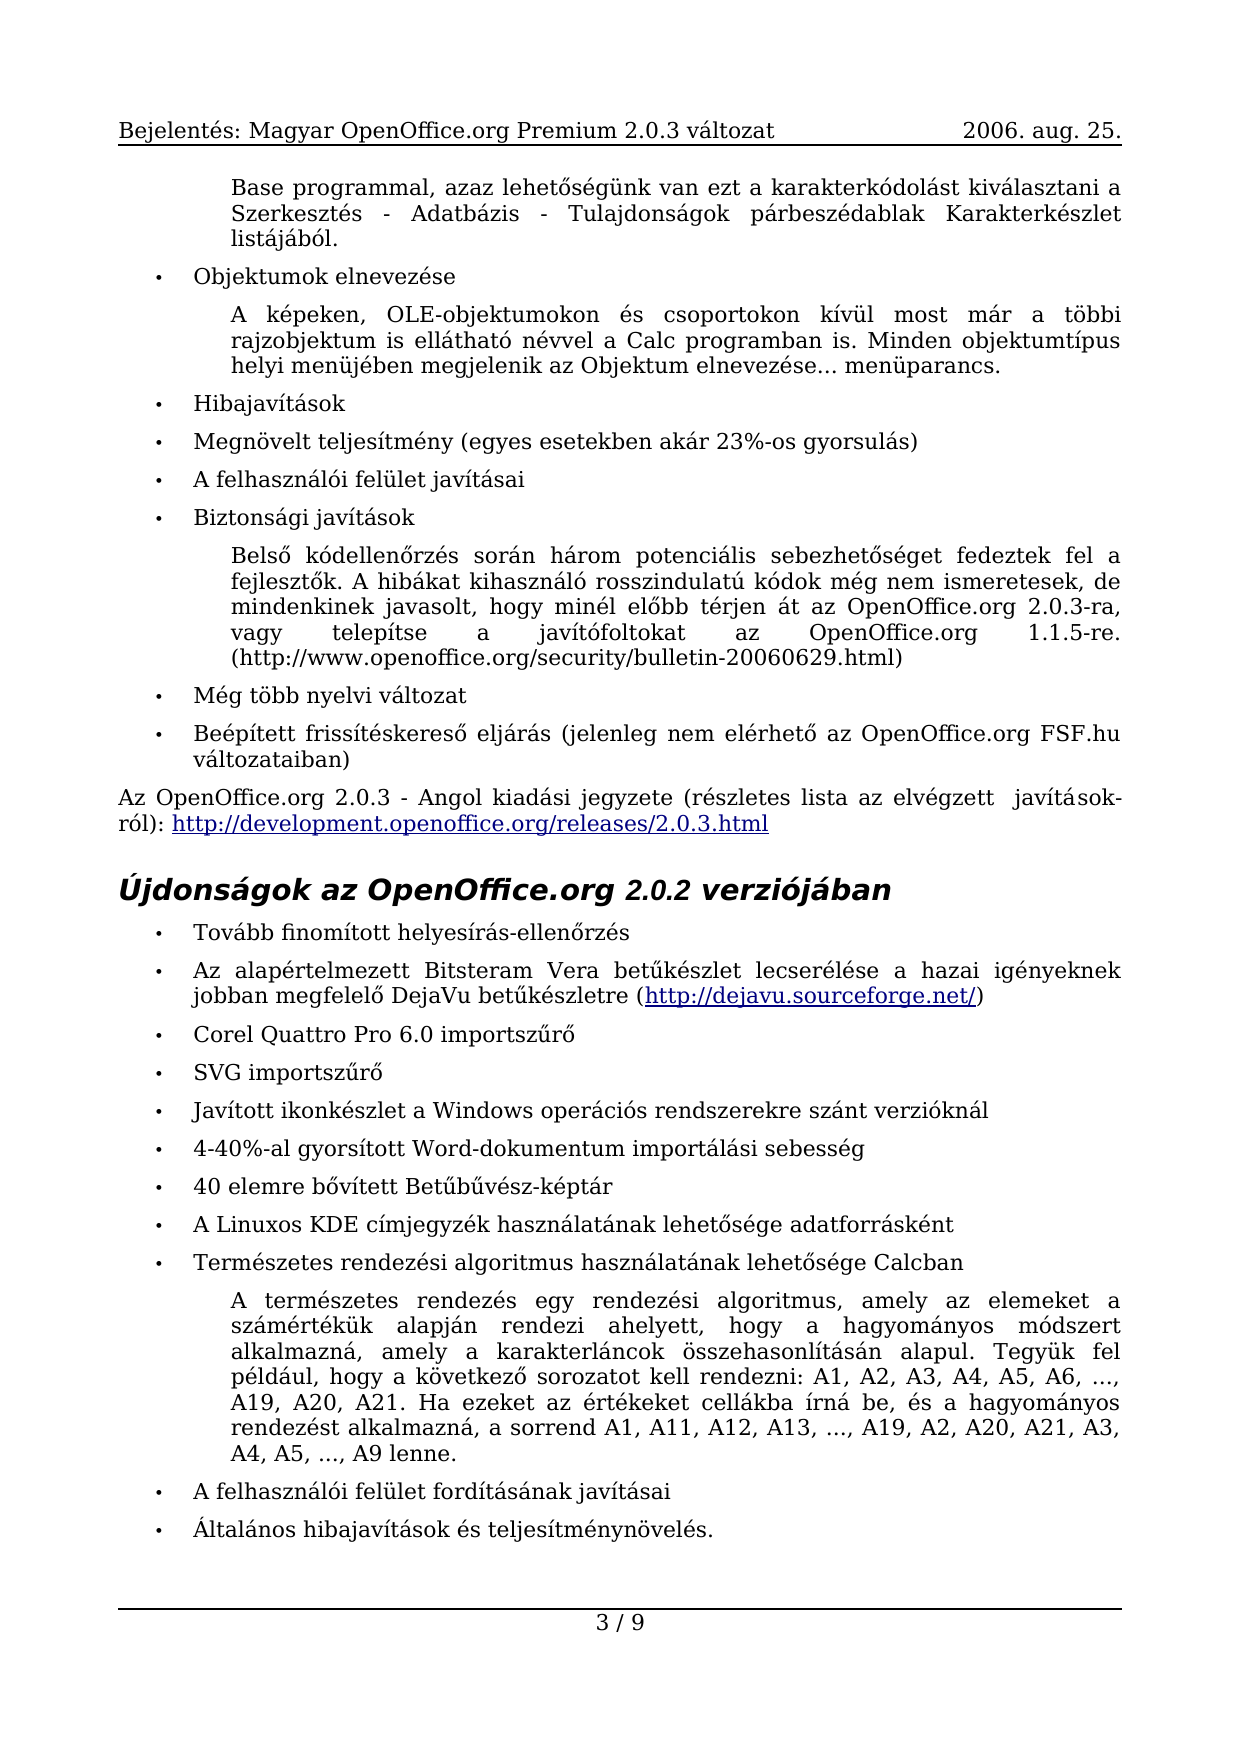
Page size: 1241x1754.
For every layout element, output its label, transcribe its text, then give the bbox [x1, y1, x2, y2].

list Corel Quattro Pro 6.0 importszűrő [156, 1022, 1122, 1047]
list Még több nyelvi változat [156, 683, 1122, 709]
list Az alapértelmezett Bitsteram Vera betűkészlet lecserélése a hazai igényeknek jobban megfelelő DejaVu betűkészletre (http://dejavu.sourceforge.net/) [156, 958, 1122, 1009]
list Tovább finomított helyesírás-ellenőrzés [156, 920, 1122, 946]
text Az OpenOffice.org 2.0.3 - Angol kiadási jegyzete (részletes lista az elvégzett javítá­sok­ról): http://development.openoffice.org/releases/2.0.3.html [118, 785, 1122, 836]
list Természetes rendezési algoritmus használatának lehetősége Calcban [156, 1250, 1122, 1275]
list A felhasználói felület javításai [156, 467, 1122, 493]
list A képeken, OLE-objektumokon és csoportokon kívül most már a többi rajzobjektum is ellátható névvel a Calc programban is. Minden objektumtípus helyi menüjében megjelenik az Objektum elnevezése... menüparancs. [193, 302, 1122, 379]
list Beépített frissítéskereső eljárás (jelenleg nem elérhető az OpenOffice.org FSF.hu változataiban) [156, 722, 1122, 773]
list Megnövelt teljesítmény (egyes esetekben akár 23%-os gyorsulás) [156, 429, 1122, 455]
list Belső kódellenőrzés során három potenciális sebezhetőséget fedeztek fel a fejlesztők. A hibákat kihasználó rosszindulatú kódok még nem ismeretesek, de mindenkinek javasolt, hogy minél előbb térjen át az OpenOffice.org 2.0.3-ra, vagy telepítse a javítófoltokat az OpenOffice.org 1.1.5-re. (http://www.openoffice.org/security/bulletin-20060629.html) [193, 543, 1122, 671]
list Objektumok elnevezése [156, 264, 1122, 290]
list SVG importszűrő [156, 1060, 1122, 1085]
list Biztonsági javítások [156, 505, 1122, 531]
list 4-40%-al gyorsított Word-dokumentum importálási sebesség [156, 1136, 1122, 1161]
list A Linuxos KDE címjegyzék használatának lehetősége adatforrásként [156, 1212, 1122, 1237]
list A felhasználói felület fordításának javításai [156, 1479, 1122, 1504]
subtitle Újdonságok az OpenOffice.org 2.0.2 verziójában [118, 874, 1122, 908]
list Javított ikonkészlet a Windows operációs rendszerekre szánt verzióknál [156, 1098, 1122, 1123]
list Általános hibajavítások és teljesítménynövelés. [156, 1517, 1122, 1542]
list A természetes rendezés egy rendezési algoritmus, amely az elemeket a számértékük alapján rendezi ahelyett, hogy a hagyományos módszert alkalmazná, amely a karakterláncok összehasonlításán alapul. Tegyük fel például, hogy a következő sorozatot kell rendezni: A1, A2, A3, A4, A5, A6, ..., A19, A20, A21. Ha ezeket az értékeket cellákba írná be, és a hagyományos rendezést alkalmazná, a sorrend A1, A11, A12, A13, ..., A19, A2, A20, A21, A3, A4, A5, ..., A9 lenne. [193, 1288, 1122, 1466]
list 40 elemre bővített Betűbűvész-képtár [156, 1174, 1122, 1199]
list Base programmal, azaz lehetőségünk van ezt a karakterkódolást kiválasztani a Szerkesztés - Adatbázis - Tulajdonságok párbeszédablak Karakterkészlet listájából. [193, 175, 1122, 252]
list Hibajavítások [156, 391, 1122, 417]
